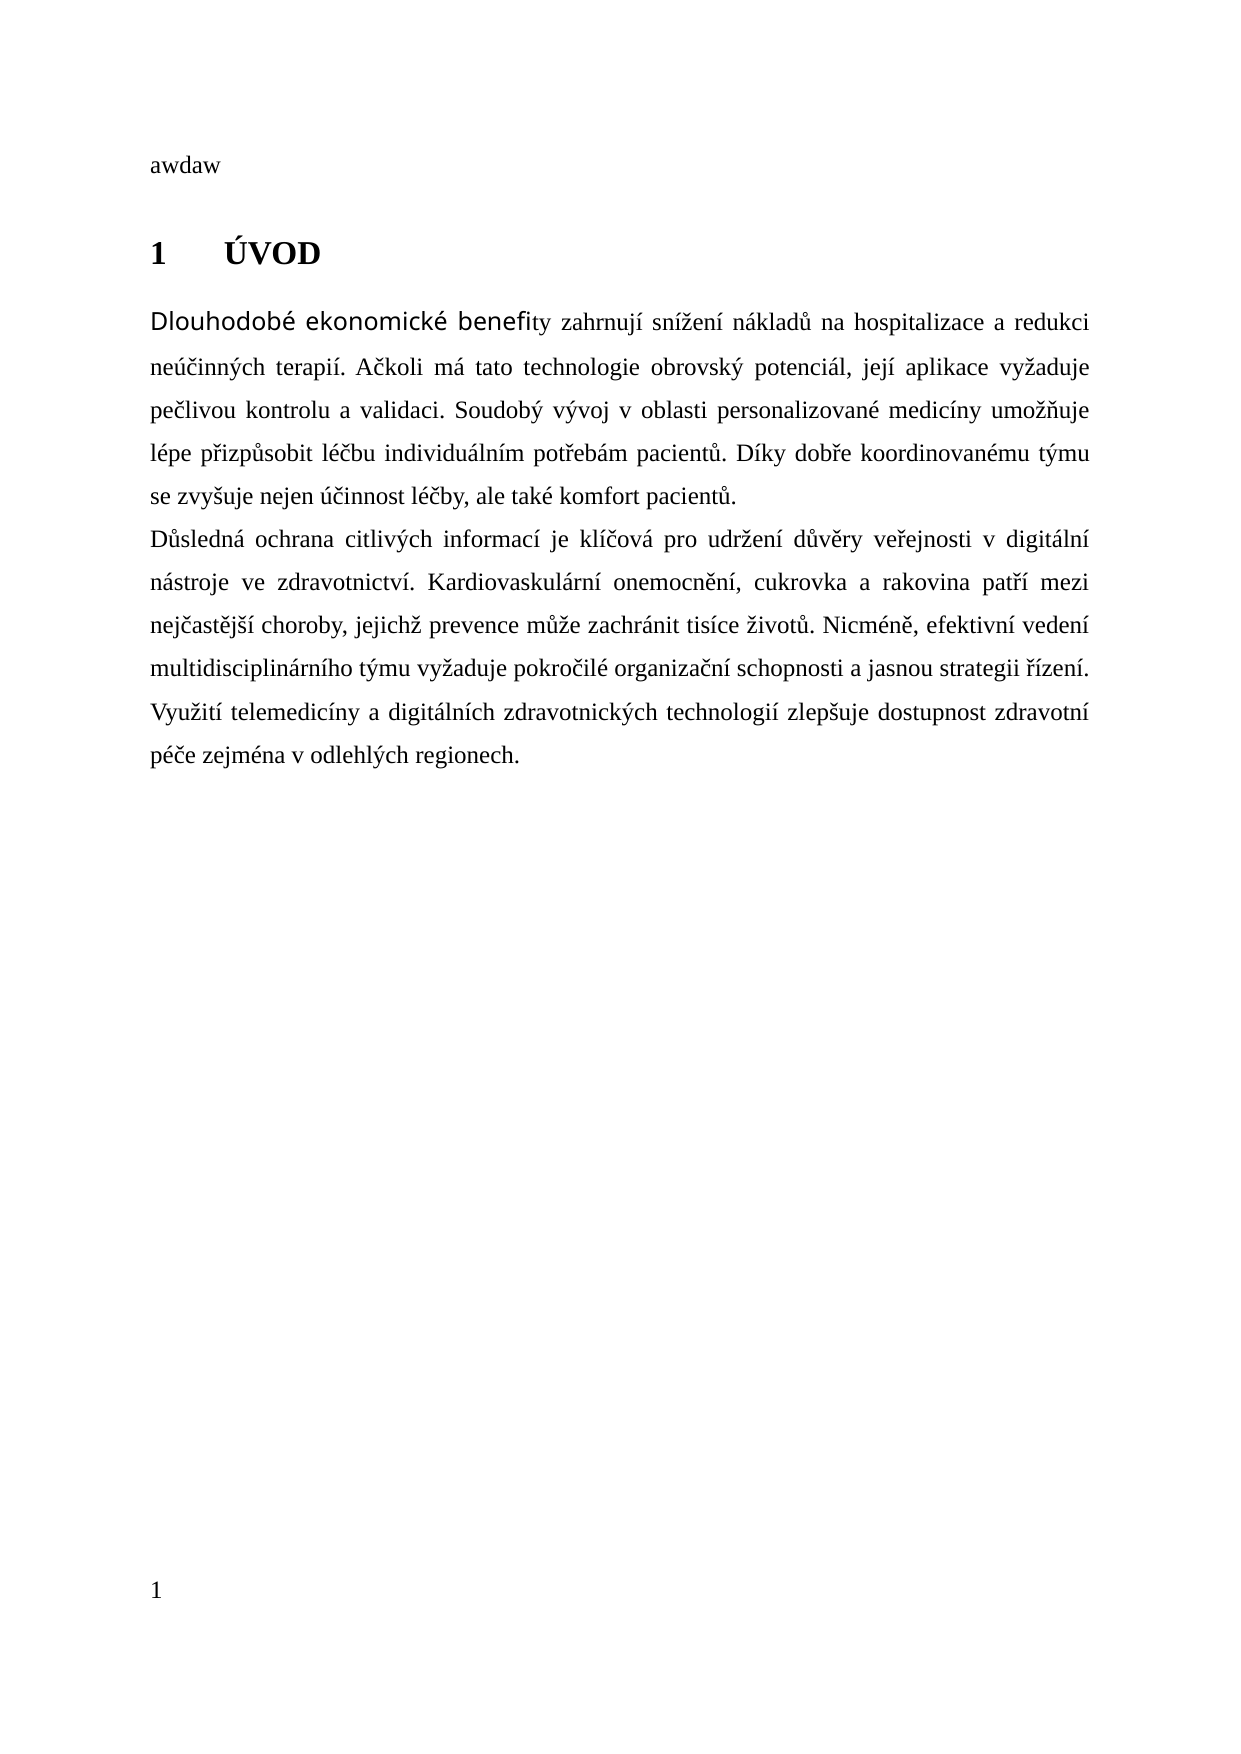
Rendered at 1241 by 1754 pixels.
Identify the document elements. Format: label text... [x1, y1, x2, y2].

text Důsledná ochrana citlivých informací je klíčová pro udržení důvěry veřejnosti v digitální nástroje ve zdravotnictví. Kardiovaskulární onemocnění, cukrovka a rakovina patří mezi nejčastější choroby, jejichž prevence může zachránit tisíce životů. Nicméně, efektivní vedení multidisciplinárního týmu vyžaduje pokročilé organizační schopnosti a jasnou strategii řízení. Využití telemedicíny a digitálních zdravotnických technologií zlepšuje dostupnost zdravotní péče zejména v odlehlých regionech. [150, 524, 1090, 768]
text Dlouhodobé ekonomické benefity zahrnují snížení nákladů na hospitalizace a redukci neúčinných terapií. Ačkoli má tato technologie obrovský potenciál, její aplikace vyžaduje pečlivou kontrolu a validaci. Soudobý vývoj v oblasti personalizované medicíny umožňuje lépe přizpůsobit léčbu individuálním potřebám pacientů. Díky dobře koordinovanému týmu se zvyšuje nejen účinnost léčby, ale také komfort pacientů. [150, 303, 1090, 510]
subtitle Úvod [150, 233, 1090, 272]
